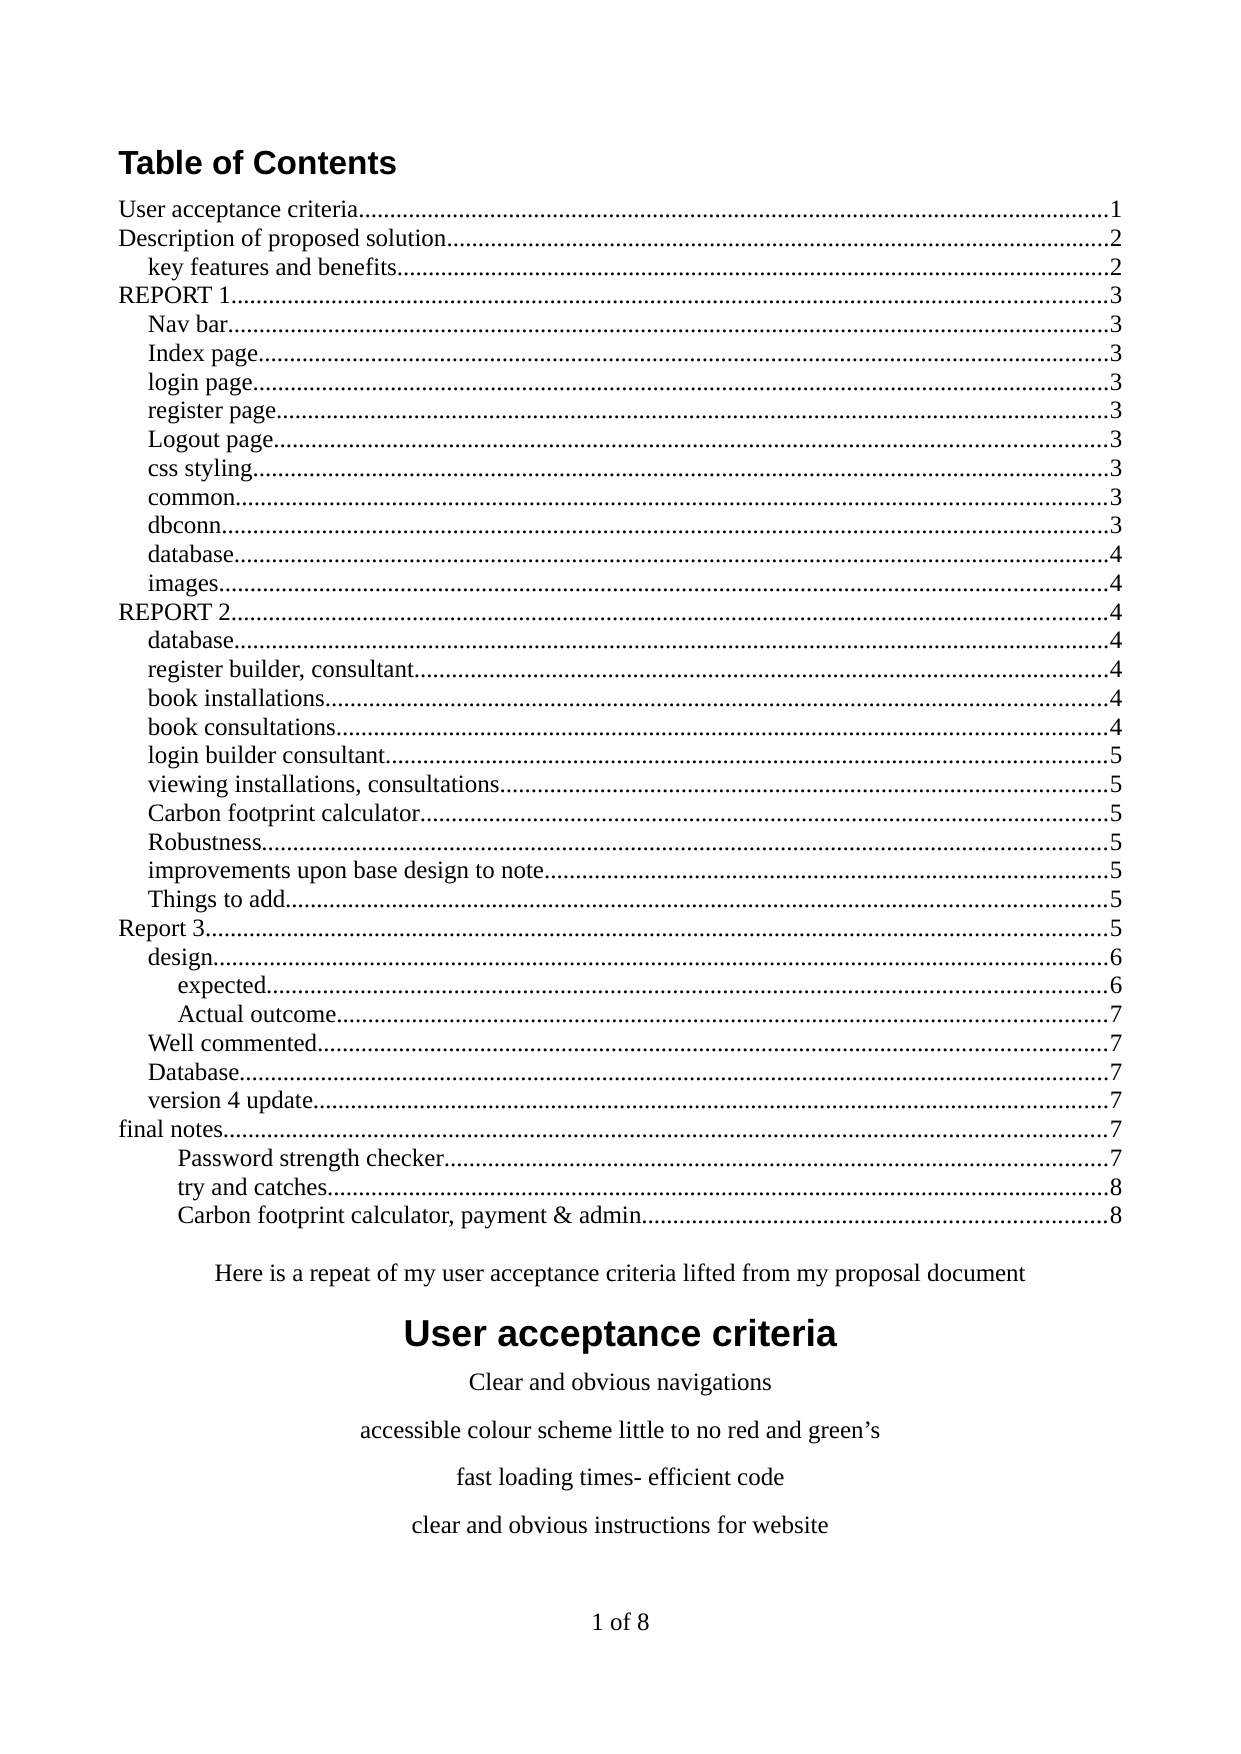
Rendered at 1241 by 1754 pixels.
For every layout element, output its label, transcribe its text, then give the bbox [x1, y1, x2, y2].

text Robustness 5 [148, 827, 1122, 855]
text css styling 3 [148, 453, 1122, 482]
text Carbon footprint calculator, payment & admin 8 [177, 1200, 1122, 1229]
text Things to add 5 [148, 884, 1122, 913]
text database 4 [148, 625, 1122, 654]
text Database 7 [148, 1057, 1122, 1085]
text improvements upon base design to note 5 [148, 855, 1122, 884]
text accessible colour scheme little to no red and green’s [118, 1415, 1122, 1443]
text database 4 [148, 539, 1122, 568]
text Password strength checker 7 [177, 1143, 1122, 1172]
text login page 3 [148, 367, 1122, 395]
text Logout page 3 [148, 424, 1122, 453]
text common 3 [148, 482, 1122, 510]
text book installations 4 [148, 683, 1122, 712]
text Actual outcome 7 [177, 999, 1122, 1028]
text final notes 7 [118, 1114, 1122, 1143]
text key features and benefits 2 [148, 252, 1122, 280]
text Clear and obvious navigations [118, 1367, 1122, 1396]
text expected 6 [177, 970, 1122, 999]
text REPORT 1 3 [118, 280, 1122, 309]
text Nav bar 3 [148, 309, 1122, 338]
text design 6 [148, 942, 1122, 970]
text Well commented 7 [148, 1028, 1122, 1057]
text try and catches 8 [177, 1172, 1122, 1200]
text fast loading times- efficient code [118, 1462, 1122, 1491]
text clear and obvious instructions for website [118, 1510, 1122, 1539]
text REPORT 2 4 [118, 597, 1122, 625]
text viewing installations, consultations 5 [148, 769, 1122, 798]
text User acceptance criteria 1 [118, 194, 1122, 223]
text register page 3 [148, 395, 1122, 424]
text dbconn 3 [148, 510, 1122, 539]
subtitle Table of Contents [118, 143, 1122, 182]
text Description of proposed solution 2 [118, 223, 1122, 252]
text login builder consultant 5 [148, 740, 1122, 769]
text Report 3 5 [118, 913, 1122, 942]
text book consultations 4 [148, 712, 1122, 740]
subtitle User acceptance criteria [118, 1312, 1122, 1355]
text Here is a repeat of my user acceptance criteria lifted from my proposal document [118, 1258, 1122, 1287]
text images 4 [148, 568, 1122, 597]
text version 4 update 7 [148, 1085, 1122, 1114]
text Carbon footprint calculator 5 [148, 798, 1122, 827]
text Index page 3 [148, 338, 1122, 367]
text register builder, consultant 4 [148, 654, 1122, 683]
